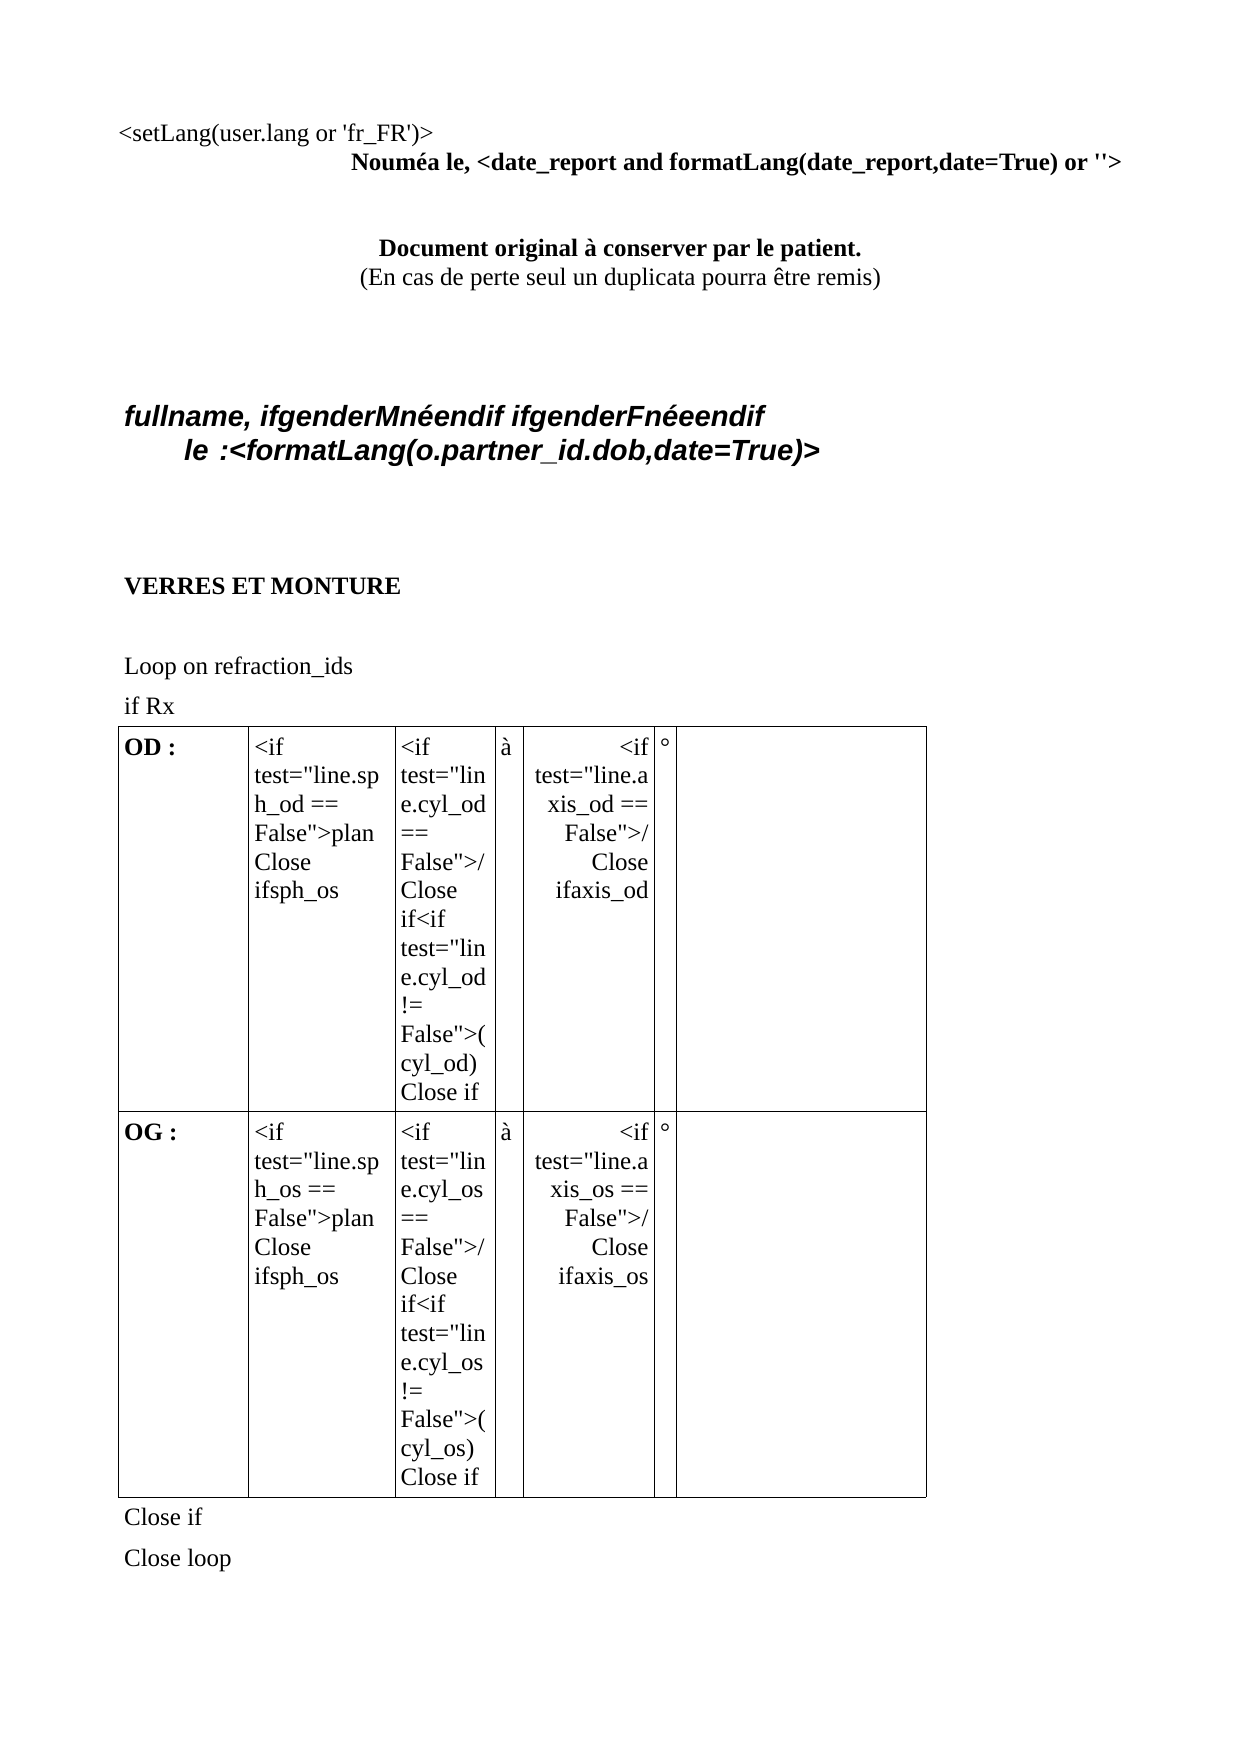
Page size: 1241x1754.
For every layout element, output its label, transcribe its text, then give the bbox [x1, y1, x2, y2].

table_cell Close loop [118, 1537, 248, 1577]
table_cell [118, 525, 395, 565]
table_cell [249, 1577, 395, 1617]
table_cell [118, 605, 926, 646]
table_cell [676, 646, 926, 686]
text Nouméa le, <date_report and formatLang(date_report,date=True) or ''> [118, 147, 1122, 176]
table_cell ° [655, 1112, 676, 1497]
table_cell OG : [119, 1112, 248, 1497]
table_cell [654, 686, 676, 726]
table_cell OD : [119, 727, 248, 1111]
table_cell Loop on refraction_ids [118, 646, 395, 686]
text (En cas de perte seul un duplicata pourra être remis) [118, 262, 1122, 291]
table_cell [395, 525, 495, 565]
table_cell [523, 485, 654, 525]
table_header fullname, ifgenderMnéendif ifgenderFnéeendif le :<formatLang(o.partner_id.dob,date=True)> [118, 369, 926, 485]
table_cell <if test="line.cyl_od == False">/Close if<if test="line.cyl_od != False">(cyl_od)Close if [396, 727, 495, 1111]
table_cell <if test="line.axis_od == False">/Close ifaxis_od [524, 727, 654, 1111]
table_cell [495, 525, 523, 565]
table_cell [523, 1577, 654, 1617]
table_cell [677, 727, 926, 1111]
table_cell [495, 485, 523, 525]
table_cell [395, 485, 495, 525]
table_cell [676, 1577, 926, 1617]
table_cell [395, 1537, 495, 1577]
table_cell ° [655, 727, 676, 1111]
table_cell [654, 1537, 676, 1577]
table_cell [118, 485, 395, 525]
table_cell [676, 485, 926, 525]
table_cell à [496, 727, 523, 1111]
table_cell [676, 525, 926, 565]
text Document original à conserver par le patient. [118, 233, 1122, 262]
table_cell [495, 1498, 523, 1537]
table_cell [676, 1537, 926, 1577]
table_cell [676, 1498, 926, 1537]
table_cell <if test="line.cyl_os == False">/Close if<if test="line.cyl_os != False">(cyl_os)Close if [396, 1112, 495, 1497]
table_cell [495, 1537, 523, 1577]
table_cell [249, 1537, 395, 1577]
table_cell [523, 525, 654, 565]
table_cell [654, 646, 676, 686]
table_cell VERRES ET MONTURE [118, 565, 926, 605]
table_cell [249, 1498, 395, 1537]
table_cell [523, 686, 654, 726]
table_cell [395, 686, 495, 726]
table_cell [495, 1577, 523, 1617]
table_cell <if test="line.sph_od == False">planClose ifsph_os [249, 727, 395, 1111]
table_cell [395, 1498, 495, 1537]
text <setLang(user.lang or 'fr_FR')> [118, 118, 1122, 147]
table_cell à [496, 1112, 523, 1497]
table_cell [523, 1537, 654, 1577]
table_cell [654, 1498, 676, 1537]
table_cell [654, 485, 676, 525]
table_cell [395, 646, 495, 686]
table_cell [523, 1498, 654, 1537]
table_cell [495, 686, 523, 726]
table_cell [495, 646, 523, 686]
table_cell Close if [118, 1498, 248, 1537]
table_cell [654, 525, 676, 565]
table_cell <if test="line.axis_os == False">/Close ifaxis_os [524, 1112, 654, 1497]
table_cell if Rx [118, 686, 395, 726]
table_cell [677, 1112, 926, 1497]
table_cell [523, 646, 654, 686]
table_cell [676, 686, 926, 726]
table_cell [118, 1577, 248, 1617]
table_cell <if test="line.sph_os == False">planClose ifsph_os [249, 1112, 395, 1497]
table_cell [654, 1577, 676, 1617]
table_cell [395, 1577, 495, 1617]
